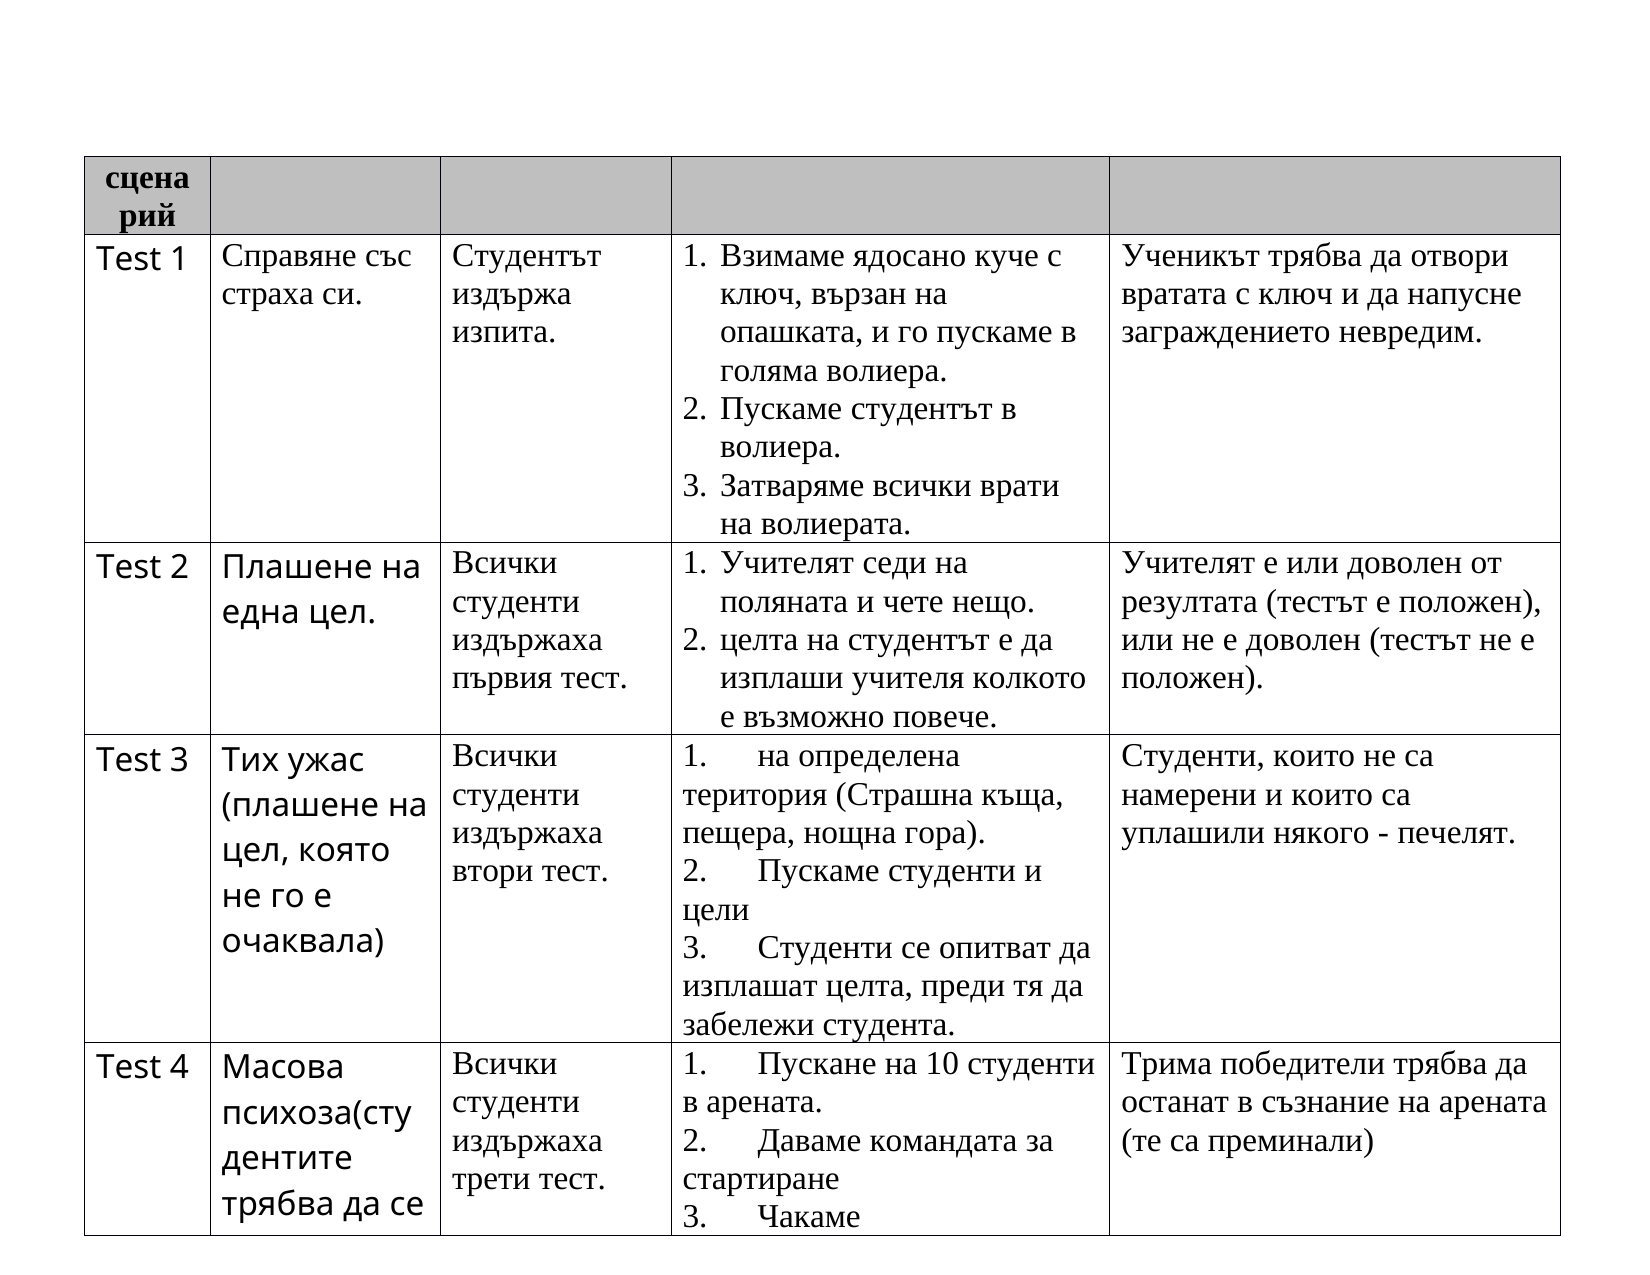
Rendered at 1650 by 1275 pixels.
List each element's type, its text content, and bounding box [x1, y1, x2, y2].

table_cell Ученикът трябва да отвори вратата с ключ и да напусне заграждението невредим. [1110, 235, 1560, 542]
table_cell Плашене на една цел. [211, 543, 440, 734]
table_cell Масова психоза(студентите трябва да се [211, 1043, 440, 1235]
table_cell Всички студенти издържаха трети тест. [441, 1043, 671, 1235]
table_cell Студенти, които не са намерени и които са уплашили някого - печелят. [1110, 735, 1560, 1042]
table_cell Test 3 [85, 735, 210, 1042]
table_cell Студентът издържа изпита. [441, 235, 671, 542]
table_header [672, 157, 1109, 234]
table_cell Учителят е или доволен от резултата (тестът е положен), или не е доволен (тестът не е положен). [1110, 543, 1560, 734]
table_cell Пускане на 10 студенти в арената. Даваме командата за стартиране Чакаме [672, 1043, 1109, 1235]
table_cell Test 1 [85, 235, 210, 542]
table_cell Тих ужас (плашене на цел, която не го е очаквала) [211, 735, 440, 1042]
table_cell Справяне със страха си. [211, 235, 440, 542]
table_header [211, 157, 440, 234]
table_cell Всички студенти издържаха първия тест. [441, 543, 671, 734]
table_cell Трима победители трябва да останат в съзнание на арената (те са преминали) [1110, 1043, 1560, 1235]
table_header [1110, 157, 1560, 234]
table_cell на определена територия (Страшна къща, пещера, нощна гора). Пускаме студенти и цели Студенти се опитват да изплашат целта, преди тя да забележи студента. [672, 735, 1109, 1042]
table_cell Test 2 [85, 543, 210, 734]
table_cell Всички студенти издържаха втори тест. [441, 735, 671, 1042]
table_cell Взимаме ядосано куче с ключ, вързан на опашката, и го пускаме в голяма волиера. Пускаме студентът в волиера. Затваряме всички врати на волиерата. [672, 235, 1109, 542]
table_cell Test 4 [85, 1043, 210, 1235]
table_cell Учителят седи на поляната и чете нещо. целта на студентът е да изплаши учителя колкото е възможно повече. [672, 543, 1109, 734]
table_header [441, 157, 671, 234]
table_header сценарий [85, 157, 210, 234]
